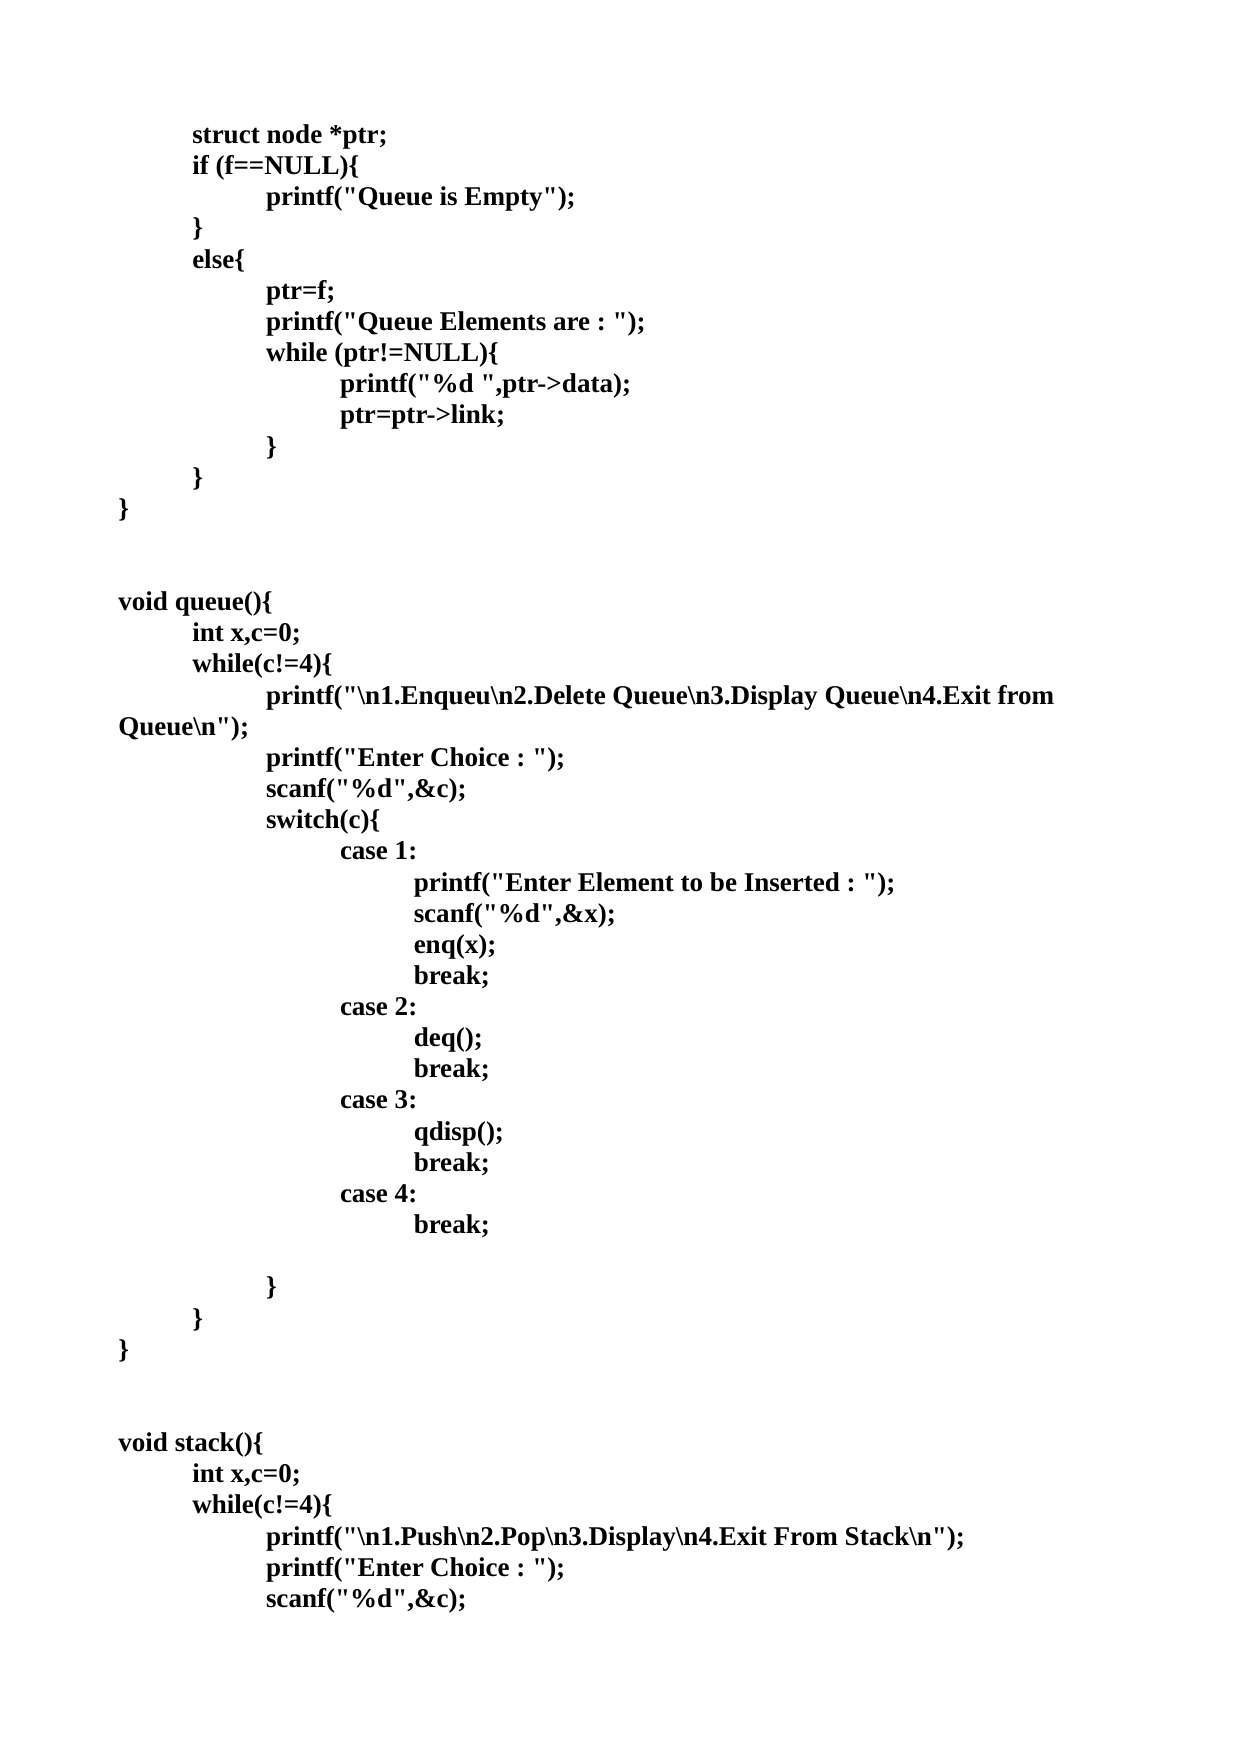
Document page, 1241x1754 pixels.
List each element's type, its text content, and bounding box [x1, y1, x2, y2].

text break; [118, 959, 1122, 990]
text case 2: [118, 990, 1122, 1021]
text } [118, 1271, 1122, 1302]
text } [118, 212, 1122, 243]
text scanf("%d",&c); [118, 772, 1122, 803]
text struct node *ptr; [118, 118, 1122, 149]
text void stack(){ [118, 1426, 1122, 1457]
text while(c!=4){ [118, 1488, 1122, 1520]
text else{ [118, 243, 1122, 274]
text printf("Queue is Empty"); [118, 180, 1122, 212]
text break; [118, 1052, 1122, 1084]
text enq(x); [118, 928, 1122, 959]
text switch(c){ [118, 803, 1122, 834]
text qdisp(); [118, 1115, 1122, 1146]
text } [118, 492, 1122, 523]
text void queue(){ [118, 585, 1122, 616]
text } [118, 461, 1122, 492]
text } [118, 429, 1122, 461]
text while(c!=4){ [118, 648, 1122, 679]
text } [118, 1333, 1122, 1364]
text case 1: [118, 834, 1122, 866]
text printf("Enter Choice : "); [118, 1551, 1122, 1582]
text break; [118, 1208, 1122, 1239]
text printf("\n1.Push\n2.Pop\n3.Display\n4.Exit From Stack\n"); [118, 1520, 1122, 1551]
text scanf("%d",&c); [118, 1582, 1122, 1613]
text ptr=f; [118, 274, 1122, 305]
text case 4: [118, 1177, 1122, 1208]
text printf("Enter Choice : "); [118, 741, 1122, 772]
text break; [118, 1146, 1122, 1177]
text case 3: [118, 1084, 1122, 1115]
text while (ptr!=NULL){ [118, 336, 1122, 367]
text printf("Enter Element to be Inserted : "); [118, 866, 1122, 897]
text scanf("%d",&x); [118, 897, 1122, 928]
text ptr=ptr->link; [118, 398, 1122, 429]
text printf("Queue Elements are : "); [118, 305, 1122, 336]
text deq(); [118, 1021, 1122, 1052]
text int x,c=0; [118, 1457, 1122, 1488]
text } [118, 1302, 1122, 1333]
text int x,c=0; [118, 616, 1122, 648]
text printf("%d ",ptr->data); [118, 367, 1122, 398]
text if (f==NULL){ [118, 149, 1122, 180]
text printf("\n1.Enqueu\n2.Delete Queue\n3.Display Queue\n4.Exit from Queue\n"); [118, 679, 1122, 741]
